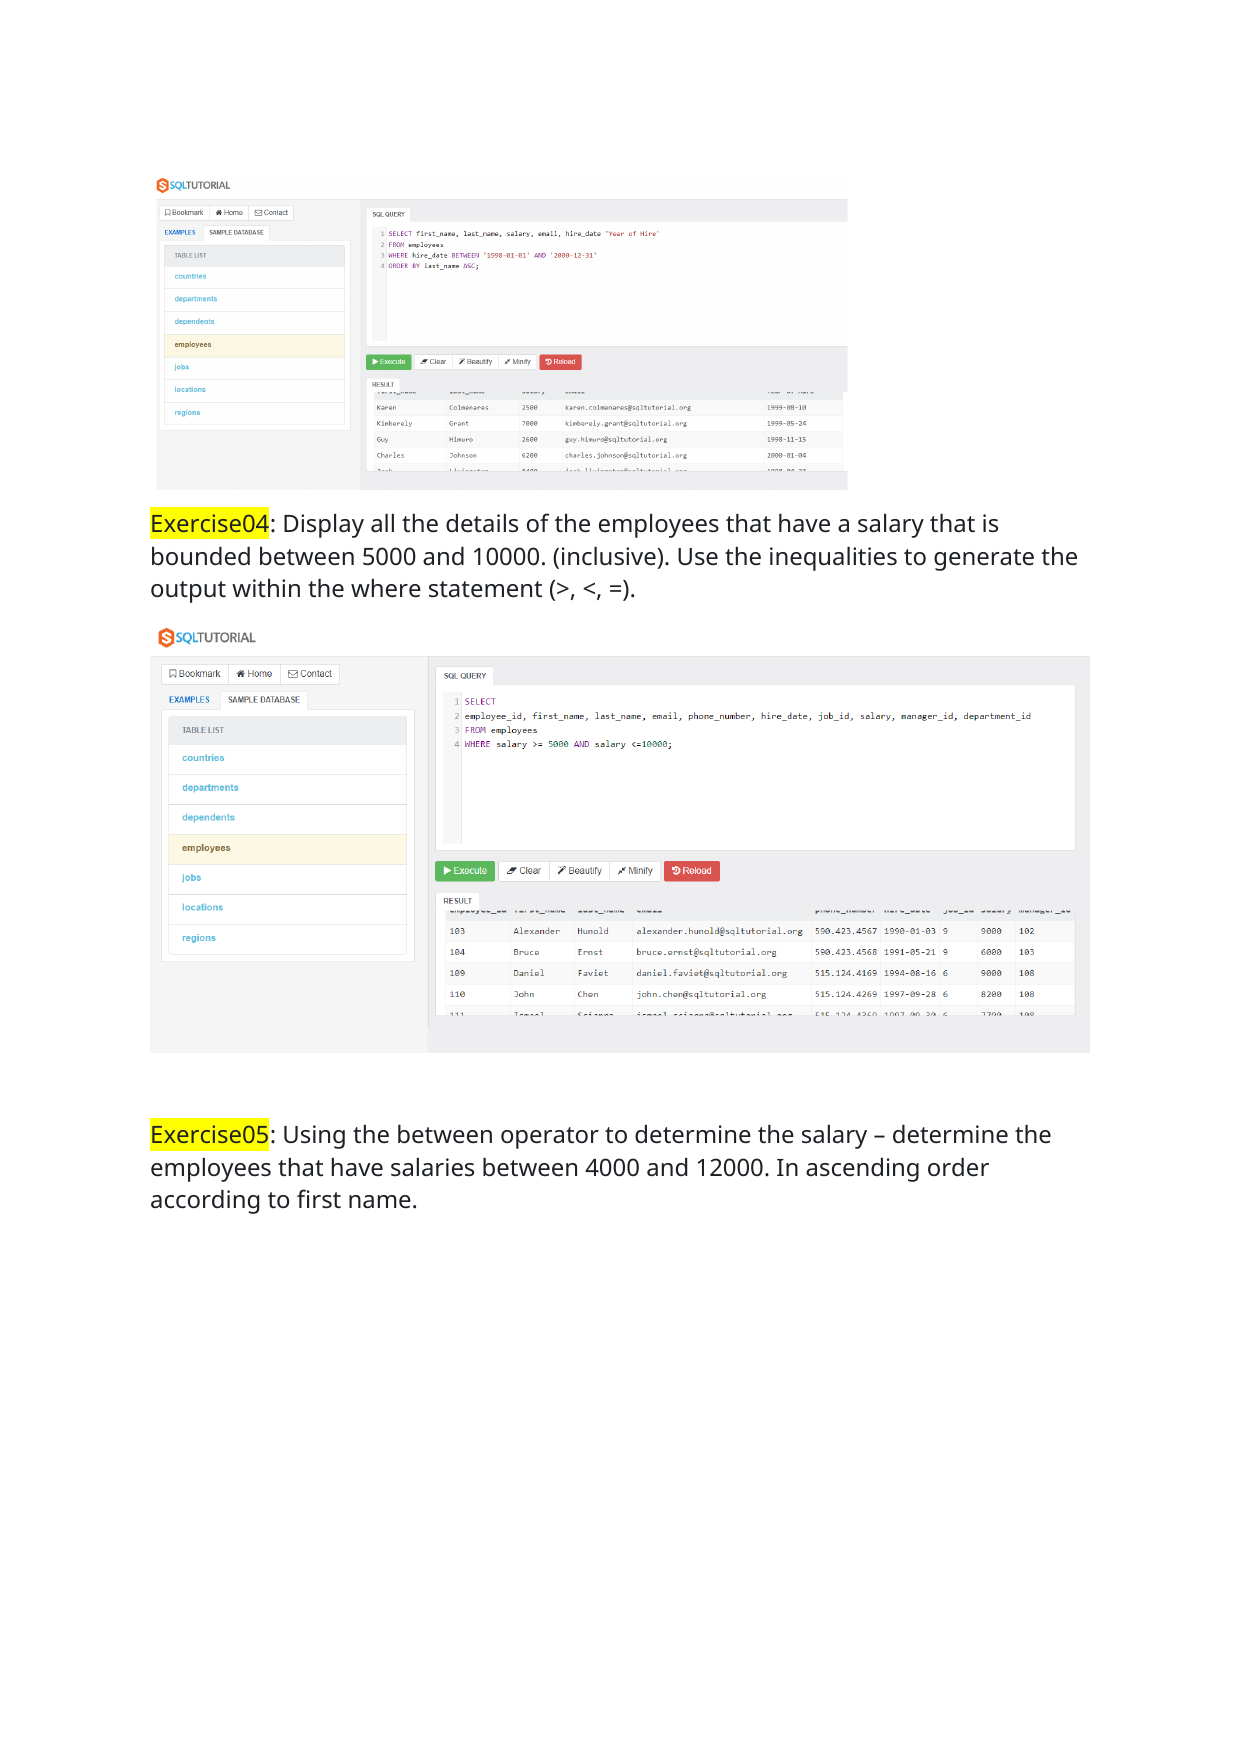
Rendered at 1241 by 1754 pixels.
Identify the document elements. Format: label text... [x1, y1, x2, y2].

text Exercise05: Using the between operator to determine the salary – determine the employees that have salaries between 4000 and 12000. In ascending order according to first name. [150, 1118, 1090, 1216]
text Exercise04: Display all the details of the employees that have a salary that is bounded between 5000 and 10000. (inclusive). Use the inequalities to generate the output within the where statement (>, <, =). [150, 507, 1090, 604]
